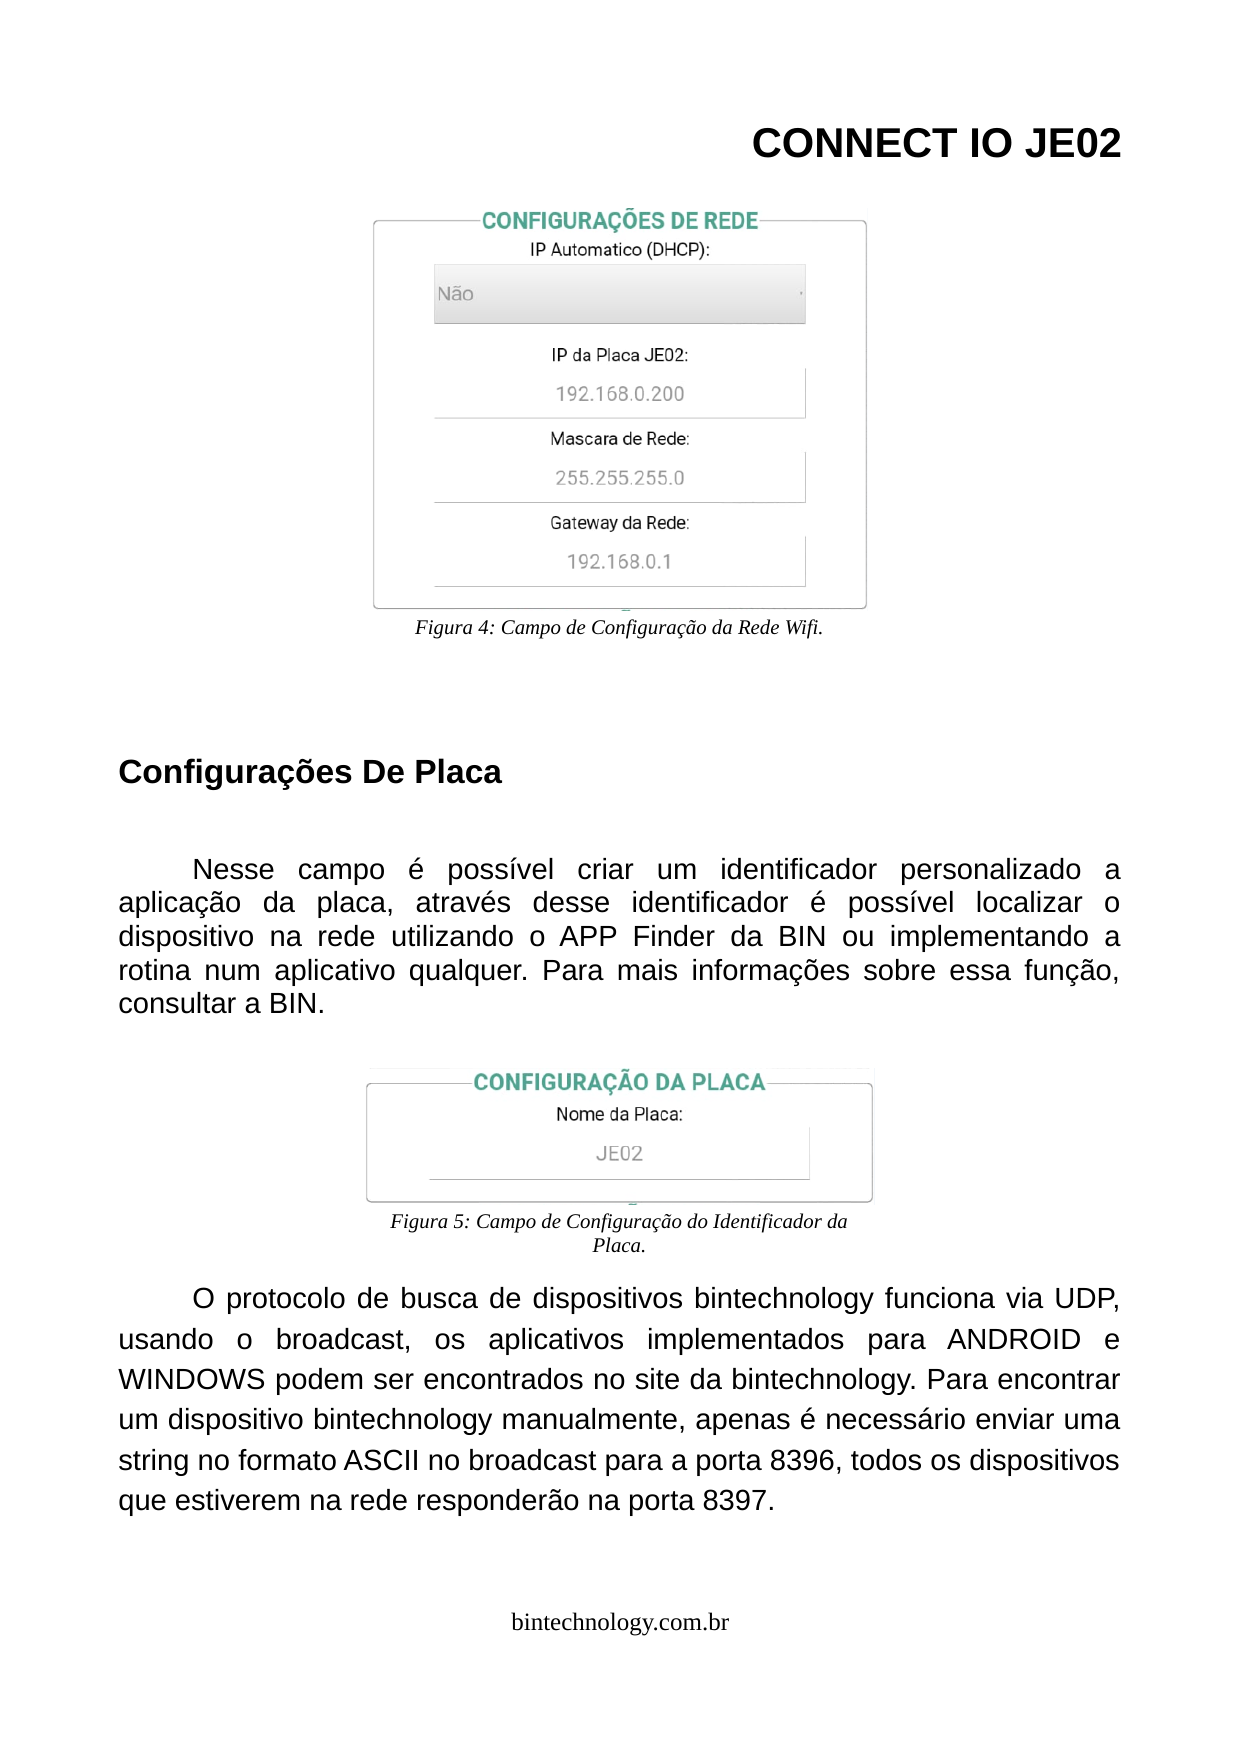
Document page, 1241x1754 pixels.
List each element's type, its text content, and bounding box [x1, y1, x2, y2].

picture [372, 208, 868, 611]
text O protocolo de busca de dispositivos bintechnology funciona via UDP, usando o broadcast, os aplicativos implementados para ANDROID e WINDOWS podem ser encontrados no site da bintechnology. Para encontrar um dispositivo bintechnology manualmente, apenas é necessário enviar uma string no formato ASCII no broadcast para a porta 8396, todos os dispositivos que estiverem na rede responderão na porta 8397. [118, 1282, 1122, 1516]
text Figura 4: Campo de Configuração da Rede Wifi. [372, 611, 868, 639]
text Nesse campo é possível criar um identificador personalizado a aplicação da placa, através desse identificador é possível localizar o dispositivo na rede utilizando o APP Finder da BIN ou implementando a rotina num aplicativo qualquer. Para mais informações sobre essa função, consultar a BIN. [118, 852, 1122, 1019]
text Figura 5: Campo de Configuração do Identificador da Placa. [366, 1205, 875, 1257]
subtitle Configurações De Placa [118, 752, 1122, 790]
picture [365, 1068, 875, 1205]
text [366, 1056, 875, 1068]
